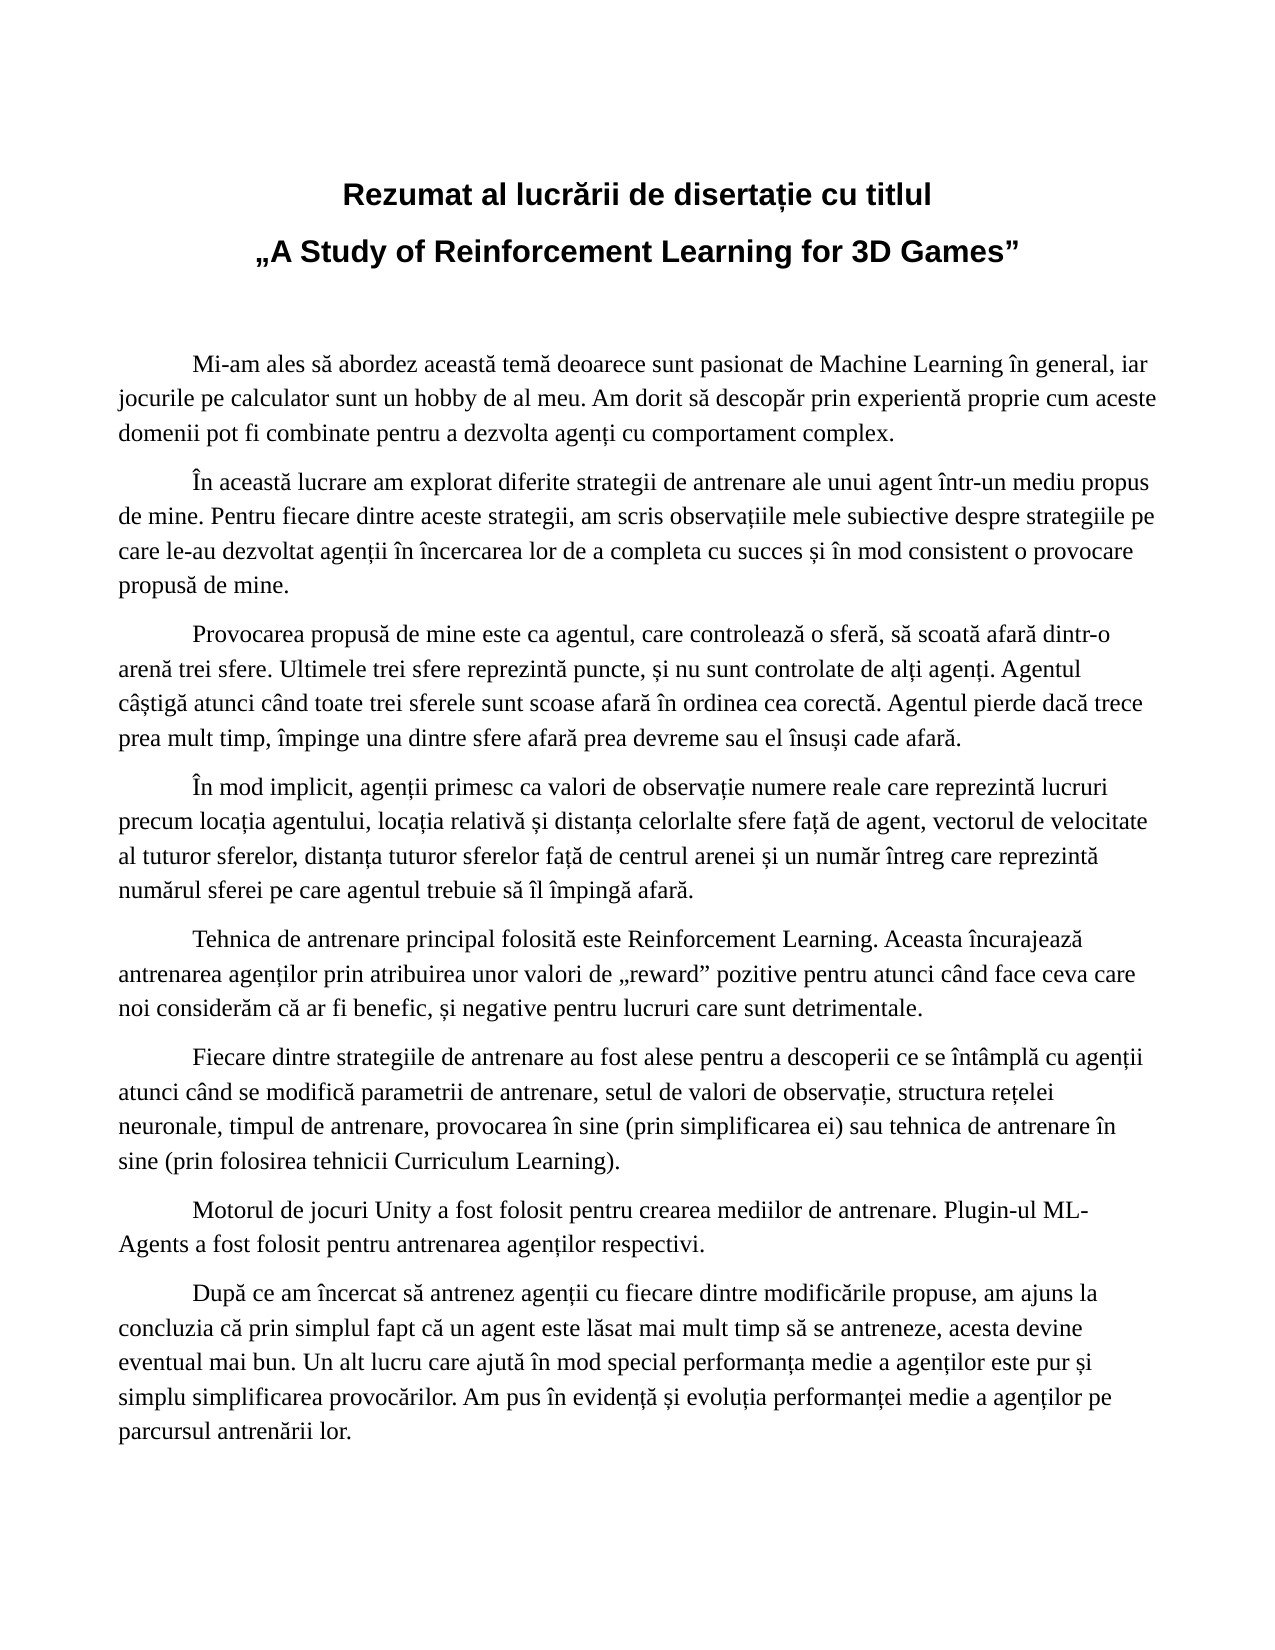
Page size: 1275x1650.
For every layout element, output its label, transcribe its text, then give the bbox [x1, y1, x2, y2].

text Tehnica de antrenare principal folosită este Reinforcement Learning. Aceasta încurajează antrenarea agenților prin atribuirea unor valori de „reward” pozitive pentru atunci când face ceva care noi considerăm că ar fi benefic, și negative pentru lucruri care sunt detrimentale. [118, 924, 1157, 1022]
text În mod implicit, agenții primesc ca valori de observație numere reale care reprezintă lucruri precum locația agentului, locația relativă și distanța celorlalte sfere față de agent, vectorul de velocitate al tuturor sferelor, distanța tuturor sferelor față de centrul arenei și un număr întreg care reprezintă numărul sferei pe care agentul trebuie să îl împingă afară. [118, 772, 1157, 904]
text Motorul de jocuri Unity a fost folosit pentru crearea mediilor de antrenare. Plugin-ul ML-Agents a fost folosit pentru antrenarea agenților respectivi. [118, 1195, 1157, 1258]
text În această lucrare am explorat diferite strategii de antrenare ale unui agent într-un mediu propus de mine. Pentru fiecare dintre aceste strategii, am scris observațiile mele subiective despre strategiile pe care le-au dezvoltat agenții în încercarea lor de a completa cu succes și în mod consistent o provocare propusă de mine. [118, 467, 1157, 599]
text „A Study of Reinforcement Learning for 3D Games” [118, 233, 1157, 269]
text După ce am încercat să antrenez agenții cu fiecare dintre modificările propuse, am ajuns la concluzia că prin simplul fapt că un agent este lăsat mai mult timp să se antreneze, acesta devine eventual mai bun. Un alt lucru care ajută în mod special performanța medie a agenților este pur și simplu simplificarea provocărilor. Am pus în evidență și evoluția performanței medie a agenților pe parcursul antrenării lor. [118, 1278, 1157, 1445]
text Provocarea propusă de mine este ca agentul, care controlează o sferă, să scoată afară dintr-o arenă trei sfere. Ultimele trei sfere reprezintă puncte, și nu sunt controlate de alți agenți. Agentul câștigă atunci când toate trei sferele sunt scoase afară în ordinea cea corectă. Agentul pierde dacă trece prea mult timp, împinge una dintre sfere afară prea devreme sau el însuși cade afară. [118, 619, 1157, 752]
text Rezumat al lucrării de disertație cu titlul [118, 176, 1157, 212]
text Fiecare dintre strategiile de antrenare au fost alese pentru a descoperii ce se întâmplă cu agenții atunci când se modifică parametrii de antrenare, setul de valori de observație, structura rețelei neuronale, timpul de antrenare, provocarea în sine (prin simplificarea ei) sau tehnica de antrenare în sine (prin folosirea tehnicii Curriculum Learning). [118, 1042, 1157, 1175]
text Mi-am ales să abordez această temă deoarece sunt pasionat de Machine Learning în general, iar jocurile pe calculator sunt un hobby de al meu. Am dorit să descopăr prin experientă proprie cum aceste domenii pot fi combinate pentru a dezvolta agenți cu comportament complex. [118, 349, 1157, 447]
